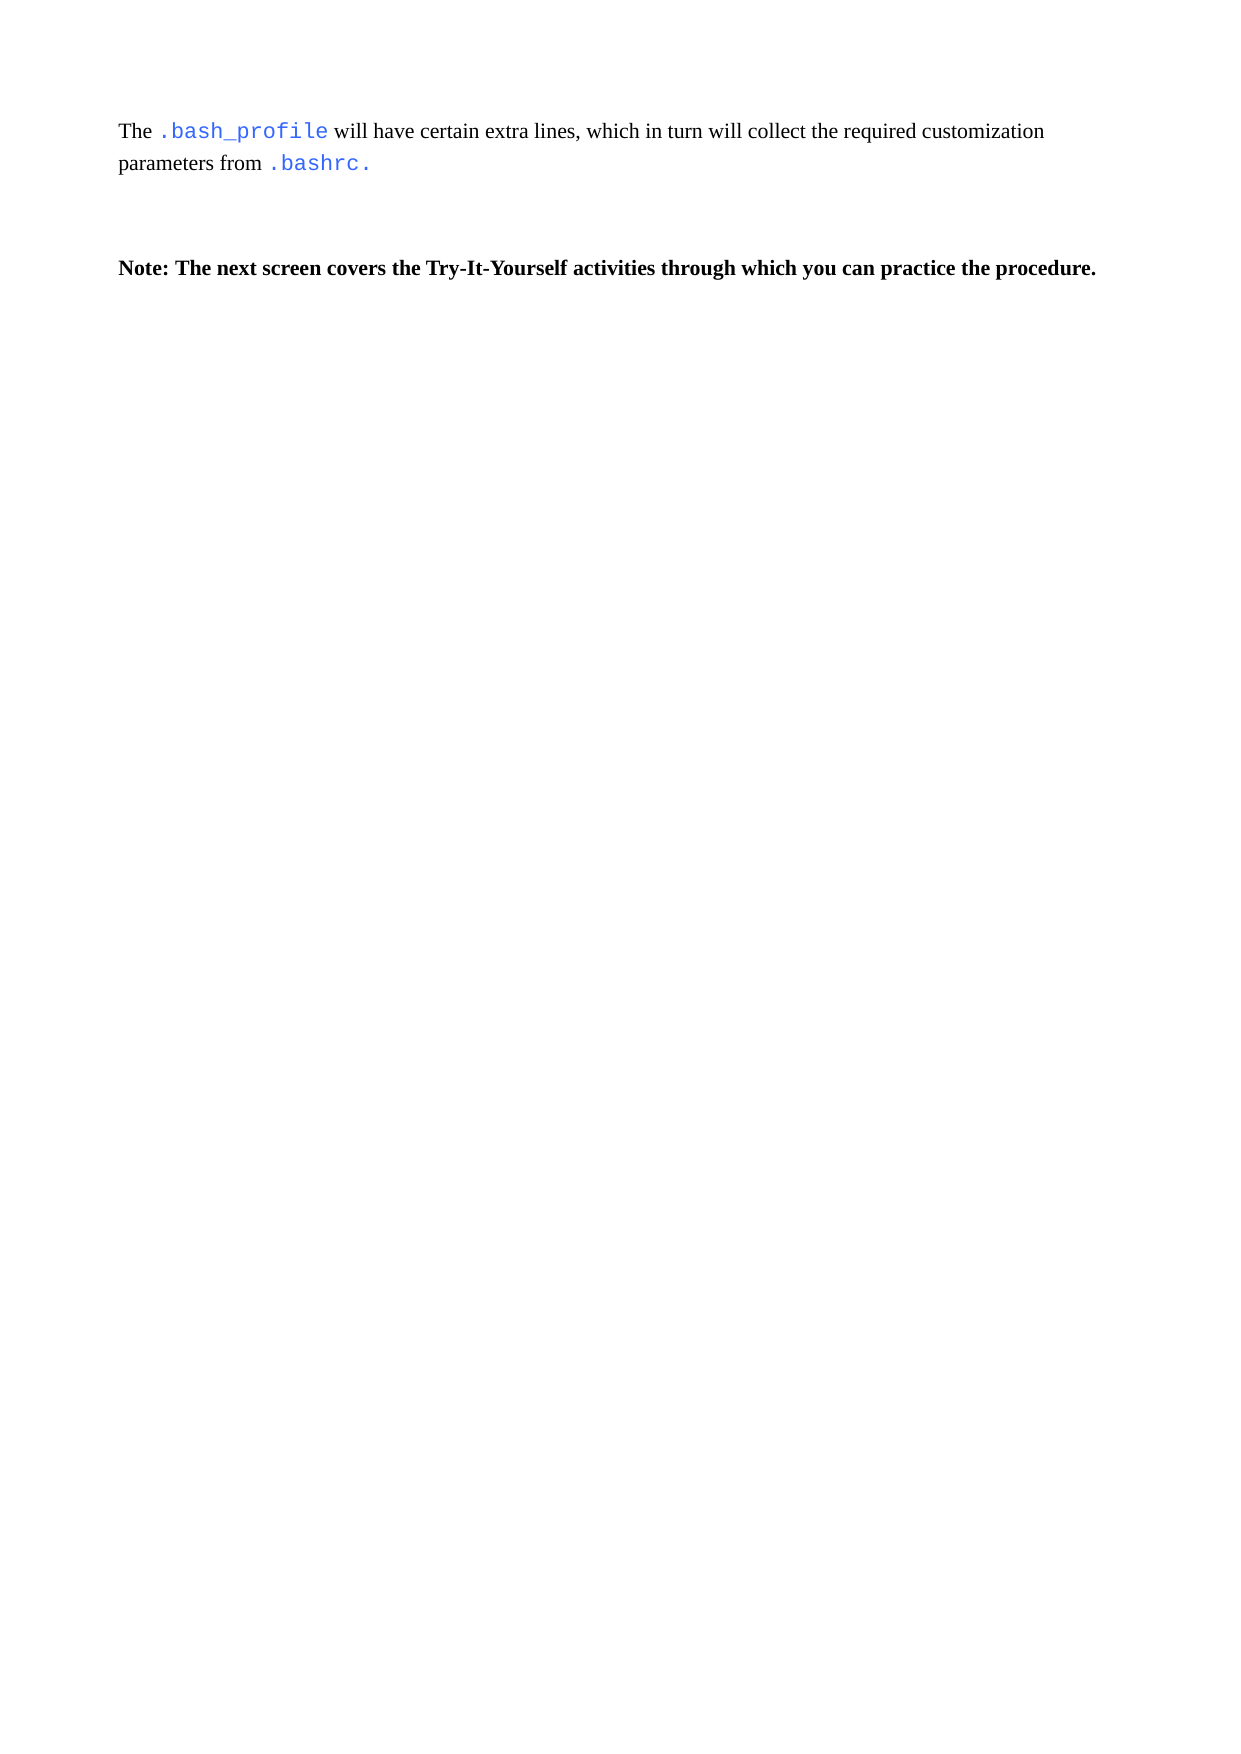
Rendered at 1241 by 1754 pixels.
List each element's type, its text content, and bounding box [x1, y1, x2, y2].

text The .bash_profile will have certain extra lines, which in turn will collect the required customization parameters from .bashrc. [118, 118, 1122, 177]
text Note: The next screen covers the Try-It-Yourself activities through which you can practice the procedure. [118, 246, 1122, 280]
